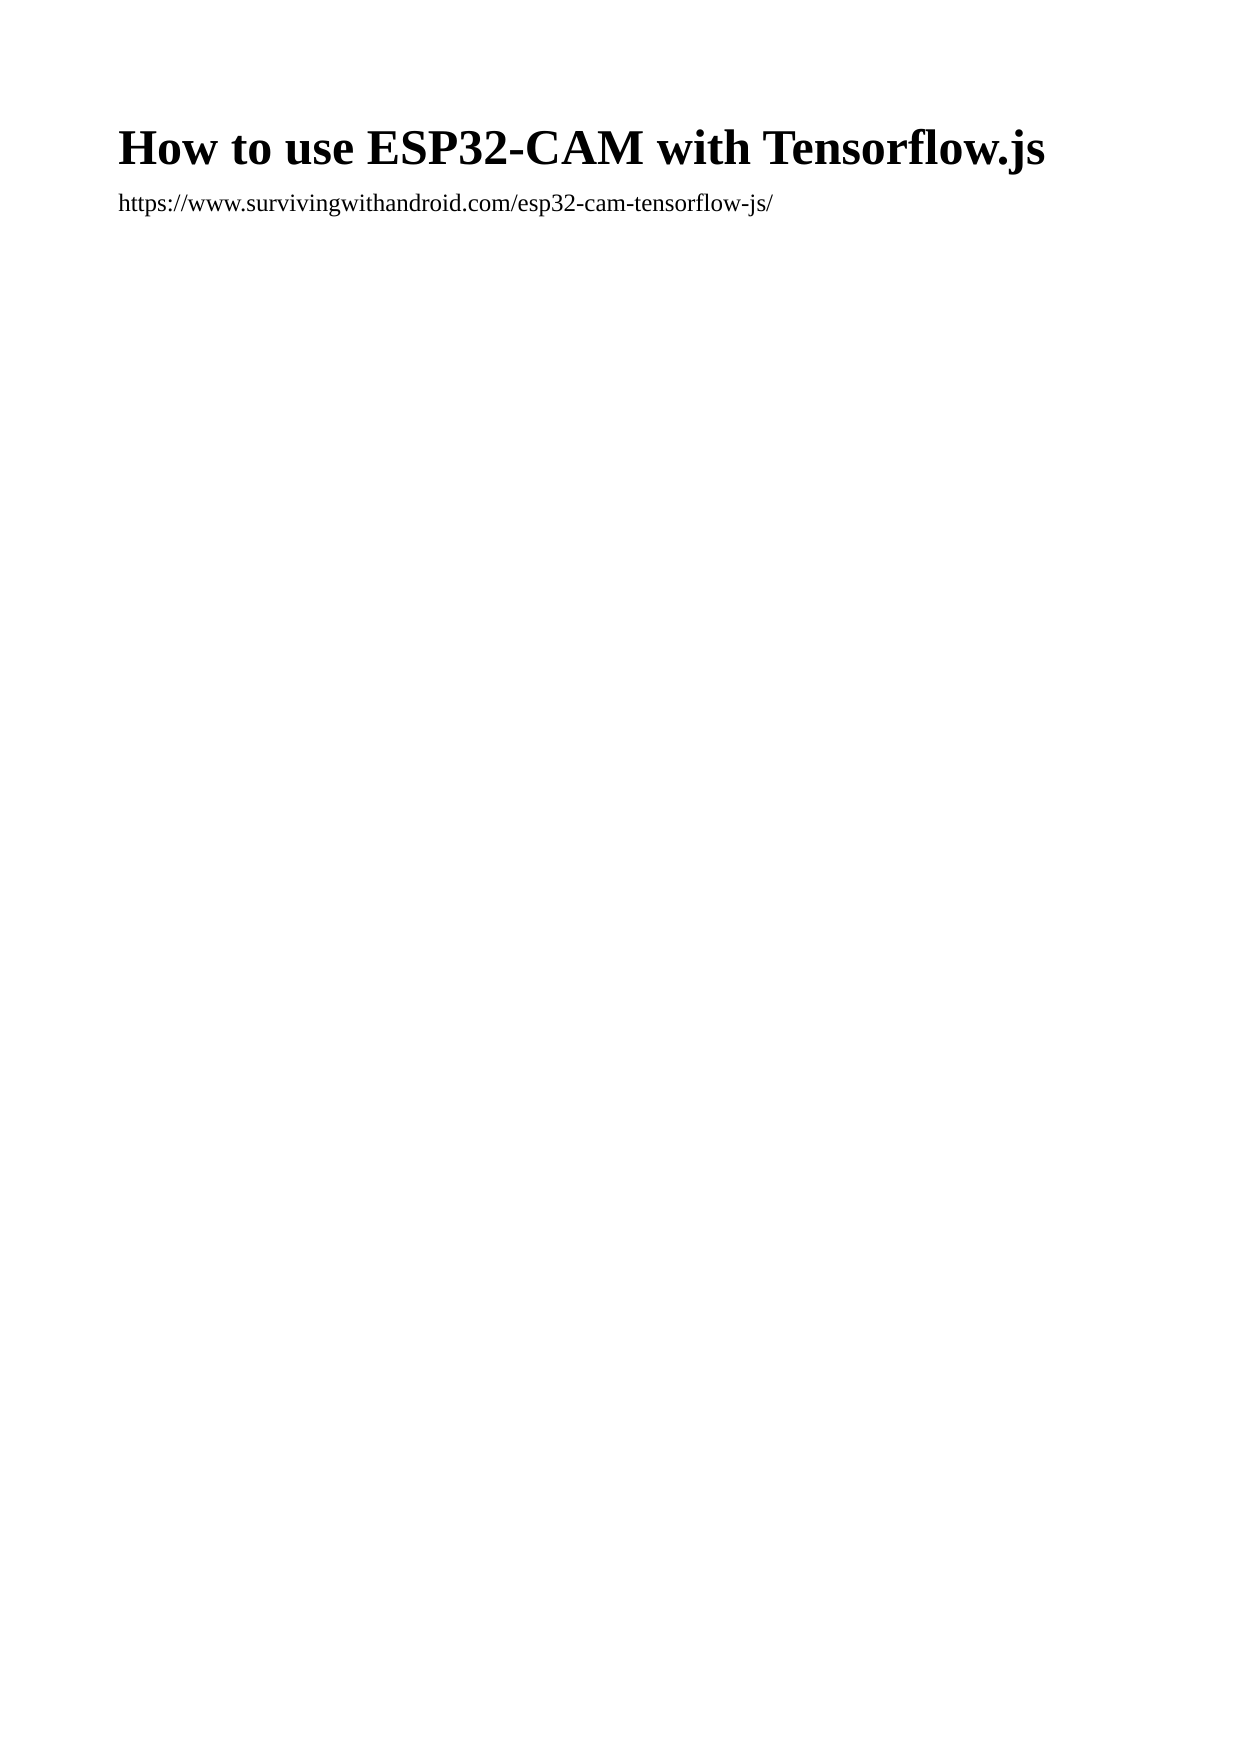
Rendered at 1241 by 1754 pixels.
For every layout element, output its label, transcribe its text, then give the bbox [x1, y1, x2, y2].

text https://www.survivingwithandroid.com/esp32-cam-tensorflow-js/ [118, 188, 1122, 217]
subtitle How to use ESP32-CAM with Tensorflow.js [118, 118, 1122, 176]
